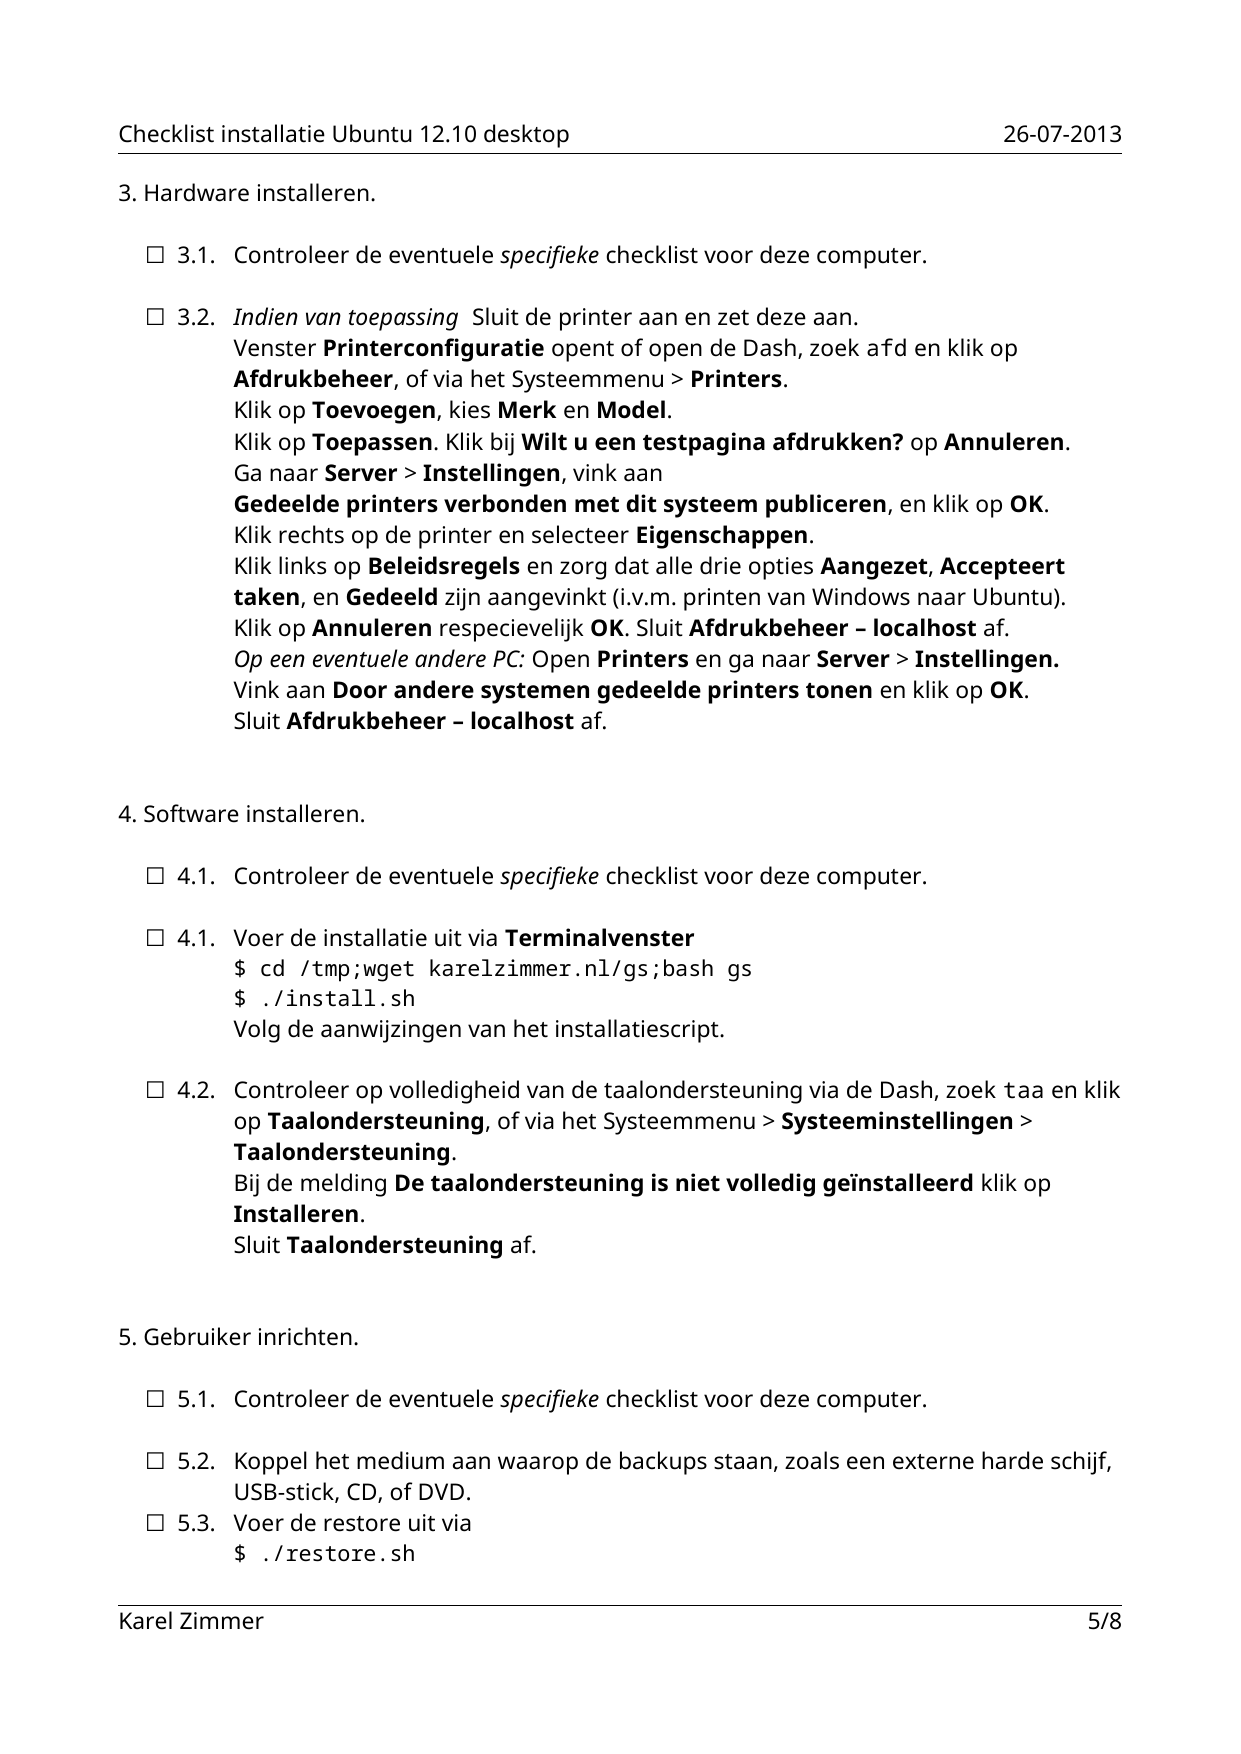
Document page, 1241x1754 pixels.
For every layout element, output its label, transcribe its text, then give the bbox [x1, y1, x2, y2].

list Ga naar Server > Instellingen, vink aan Gedeelde printers verbonden met dit systeem publiceren, en klik op OK. [133, 456, 1122, 518]
list Controleer op volledigheid van de taalondersteuning via de Dash, zoek taa en klik op Taalondersteuning, of via het Systeemmenu > Systeeminstellingen > Taalondersteuning. Bij de melding De taalondersteuning is niet volledig geïnstalleerd klik op Installeren. Sluit Taalondersteuning af. [133, 1074, 1122, 1260]
list Hardware installeren. [118, 177, 1122, 208]
list Voer de installatie uit via Terminalvenster $ cd /tmp;wget karelzimmer.nl/gs;bash gs $ ./install.sh Volg de aanwijzingen van het installatiescript. [133, 922, 1122, 1044]
list Klik rechts op de printer en selecteer Eigenschappen. Klik links op Beleidsregels en zorg dat alle drie opties Aangezet, Accepteert taken, en Gedeeld zijn aangevinkt (i.v.m. printen van Windows naar Ubuntu). Klik op Annuleren respecievelijk OK. Sluit Afdrukbeheer – localhost af. [133, 518, 1122, 643]
list Voer de restore uit via $ ./restore.sh [133, 1507, 1122, 1568]
list Op een eventuele andere PC: Open Printers en ga naar Server > Instellingen. Vink aan Door andere systemen gedeelde printers tonen en klik op OK. Sluit Afdrukbeheer – localhost af. [133, 643, 1122, 736]
list Koppel het medium aan waarop de backups staan, zoals een externe harde schijf, USB-stick, CD, of DVD. [133, 1444, 1122, 1507]
list Controleer de eventuele specifieke checklist voor deze computer. [133, 860, 1122, 891]
list Controleer de eventuele specifieke checklist voor deze computer. [133, 239, 1122, 270]
list Indien van toepassing Sluit de printer aan en zet deze aan. Venster Printerconfiguratie opent of open de Dash, zoek afd en klik op Afdrukbeheer, of via het Systeemmenu > Printers. Klik op Toevoegen, kies Merk en Model. Klik op Toepassen. Klik bij Wilt u een testpagina afdrukken? op Annuleren. [133, 301, 1122, 456]
list Gebruiker inrichten. [118, 1320, 1122, 1351]
list Software installeren. [118, 798, 1122, 829]
list Controleer de eventuele specifieke checklist voor deze computer. [133, 1382, 1122, 1413]
